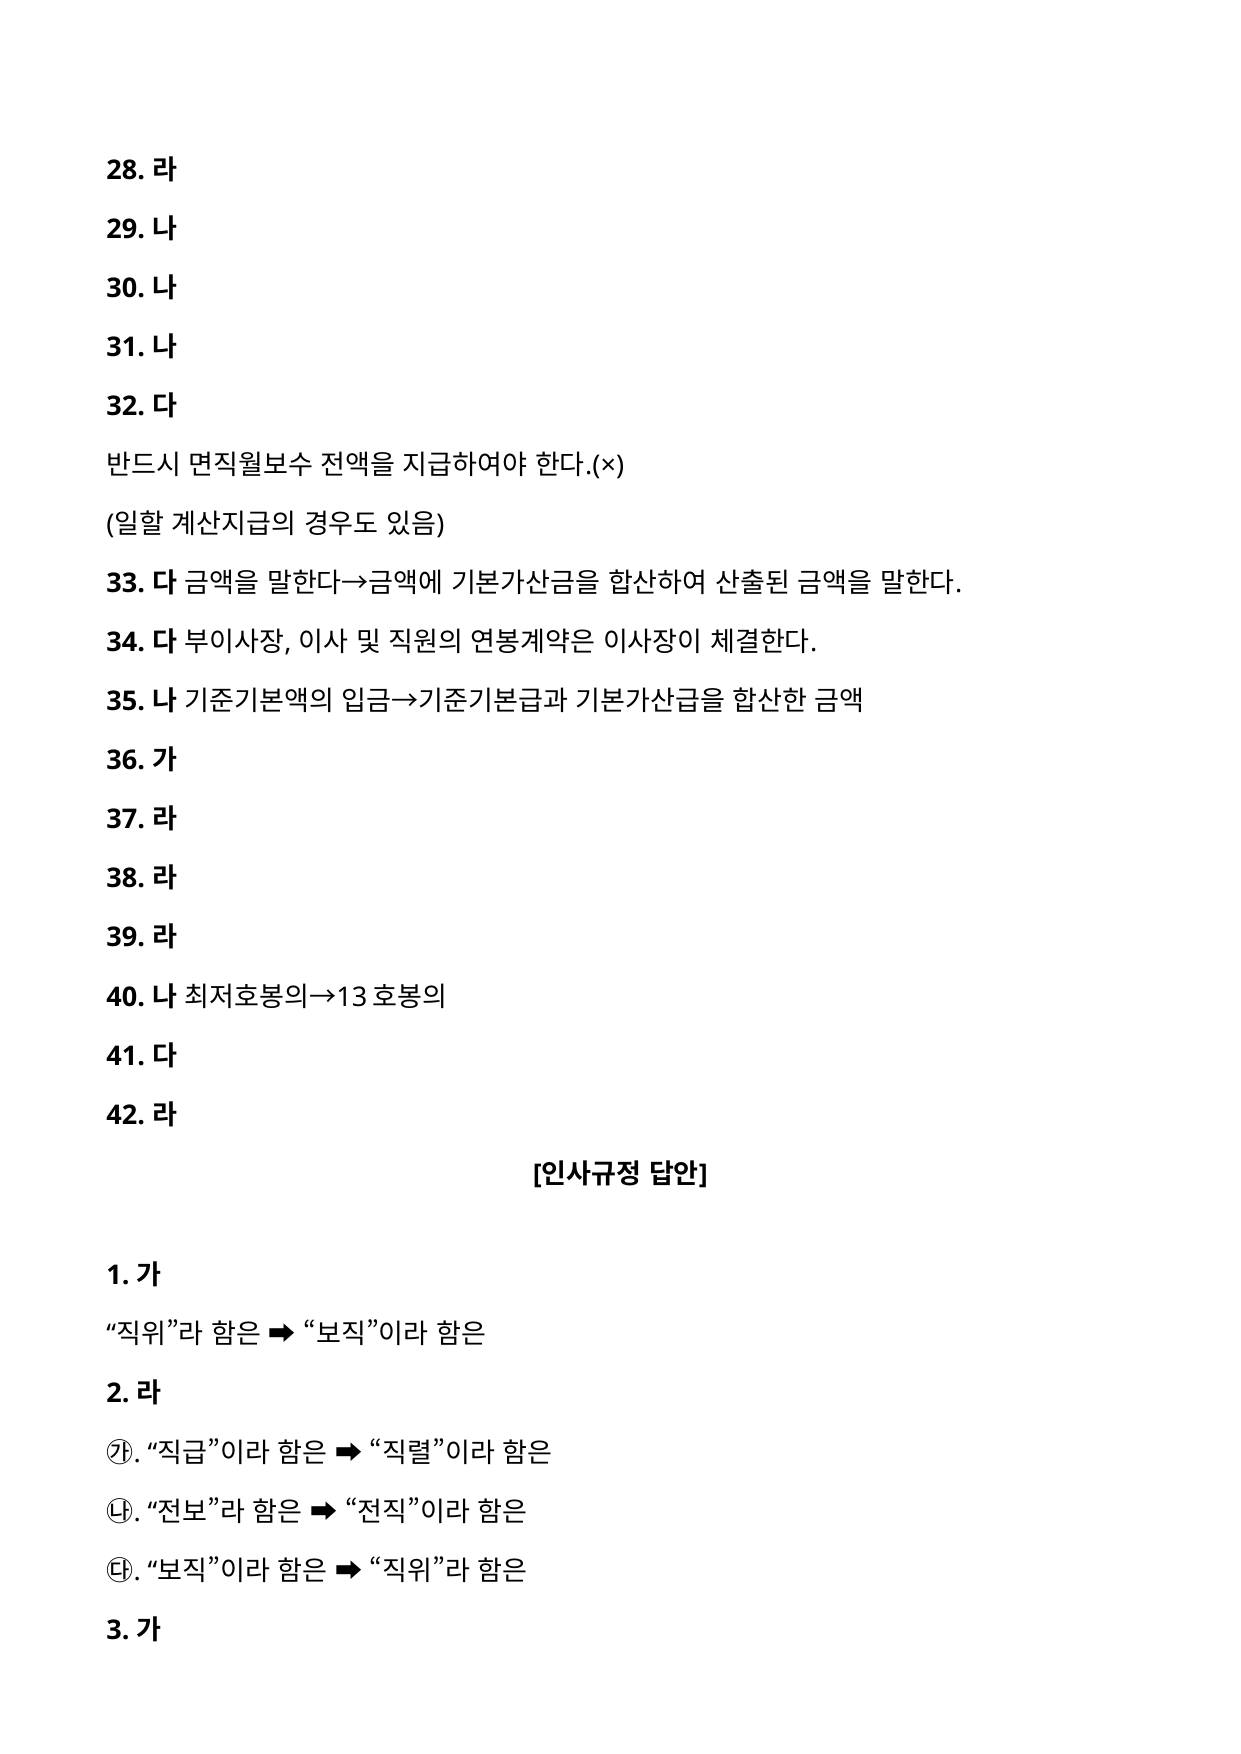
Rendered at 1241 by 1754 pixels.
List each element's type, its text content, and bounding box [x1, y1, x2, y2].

text 반드시 면직월보수 전액을 지급하여야 한다.(×) [106, 443, 1134, 482]
text ㉯. “전보”라 함은 ➡ “전직”이라 함은 [106, 1489, 1134, 1529]
text 36. 가 [106, 738, 1134, 778]
text 41. 다 [106, 1033, 1134, 1073]
text [인사규정 답안] [106, 1152, 1134, 1191]
text “직위”라 함은 ➡ “보직”이라 함은 [106, 1312, 1134, 1352]
text ㉮. “직급”이라 함은 ➡ “직렬”이라 함은 [106, 1431, 1134, 1470]
text 35. 나 기준기본액의 입금→기준기본급과 기본가산급을 합산한 금액 [106, 679, 1134, 718]
text 31. 나 [106, 325, 1134, 364]
text ㉰. “보직”이라 함은 ➡ “직위”라 함은 [106, 1549, 1134, 1588]
text 42. 라 [106, 1093, 1134, 1132]
text 38. 라 [106, 856, 1134, 896]
text 39. 라 [106, 915, 1134, 955]
text 37. 라 [106, 797, 1134, 837]
text 40. 나 최저호봉의→13호봉의 [106, 974, 1134, 1014]
text 29. 나 [106, 207, 1134, 246]
text 28. 라 [106, 148, 1134, 187]
text (일할 계산지급의 경우도 있음) [106, 502, 1134, 541]
text 3. 가 [106, 1608, 1134, 1647]
text 1. 가 [106, 1253, 1134, 1293]
text 30. 나 [106, 266, 1134, 305]
text 2. 라 [106, 1371, 1134, 1411]
text 34. 다 부이사장, 이사 및 직원의 연봉계약은 이사장이 체결한다. [106, 620, 1134, 659]
text 33. 다 금액을 말한다→금액에 기본가산금을 합산하여 산출된 금액을 말한다. [106, 561, 1134, 600]
text 32. 다 [106, 384, 1134, 423]
